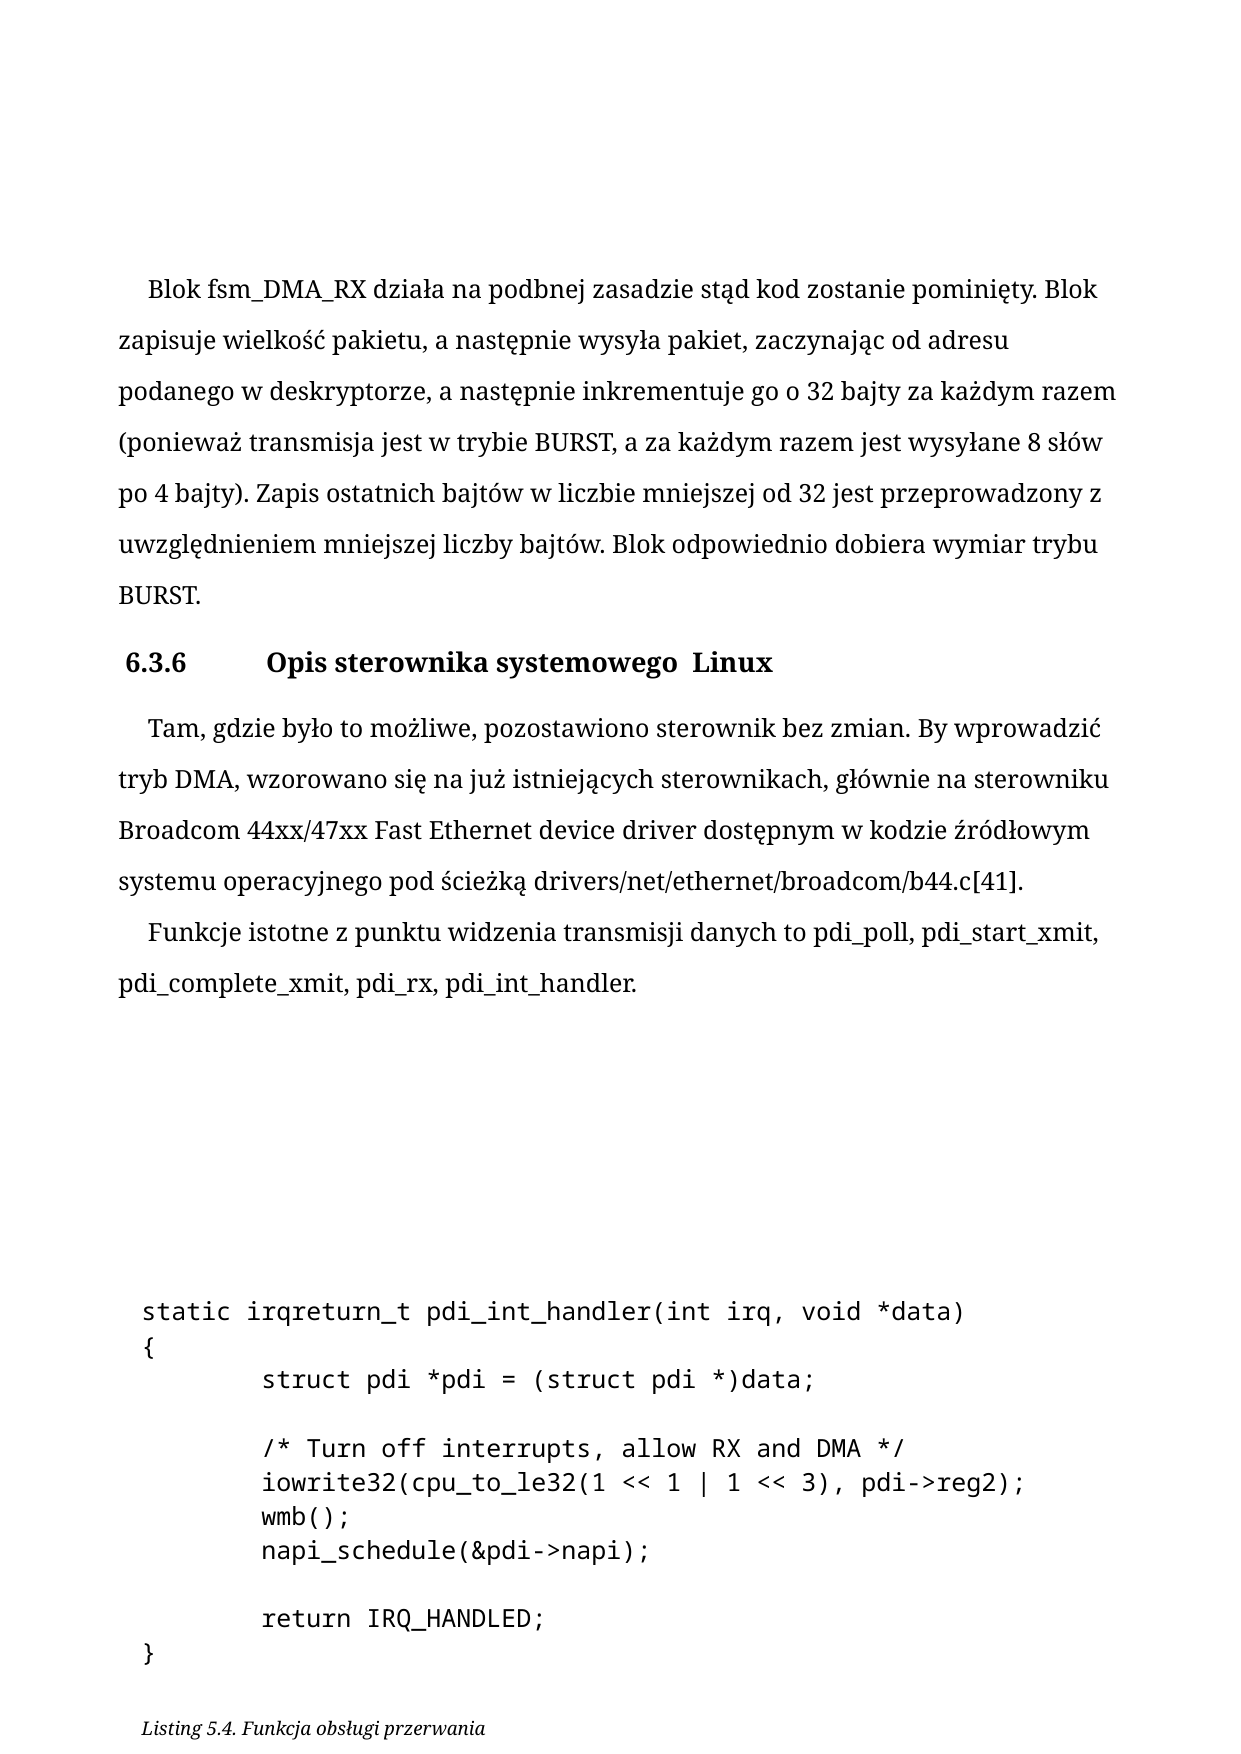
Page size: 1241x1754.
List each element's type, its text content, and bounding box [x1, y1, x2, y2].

text Blok fsm_DMA_RX działa na podbnej zasadzie stąd kod zostanie pominięty. Blok zapisuje wielkość pakietu, a następnie wysyła pakiet, zaczynając od adresu podanego w deskryptorze, a następnie inkrementuje go o 32 bajty za każdym razem (ponieważ transmisja jest w trybie BURST, a za każdym razem jest wysyłane 8 słów po 4 bajty). Zapis ostatnich bajtów w liczbie mniejszej od 32 jest przeprowadzony z uwzględnieniem mniejszej liczby bajtów. Blok odpowiednio dobiera wymiar trybu BURST. [118, 271, 1122, 612]
text Listing 5.4. Funkcja obsługi przerwania [141, 1307, 1081, 1741]
text Tam, gdzie było to możliwe, pozostawiono sterownik bez zmian. By wprowadzić tryb DMA, wzorowano się na już istniejących sterownikach, głównie na sterowniku Broadcom 44xx/47xx Fast Ethernet device driver dostępnym w kodzie źródłowym systemu operacyjnego pod ścieżką drivers/net/ethernet/broadcom/b44.c[41]. [118, 711, 1122, 898]
subtitle Opis sterownika systemowego Linux [118, 643, 1122, 680]
text Funkcje istotne z punktu widzenia transmisji danych to pdi_poll, pdi_start_xmit, pdi_complete_xmit, pdi_rx, pdi_int_handler. [118, 915, 1122, 1000]
